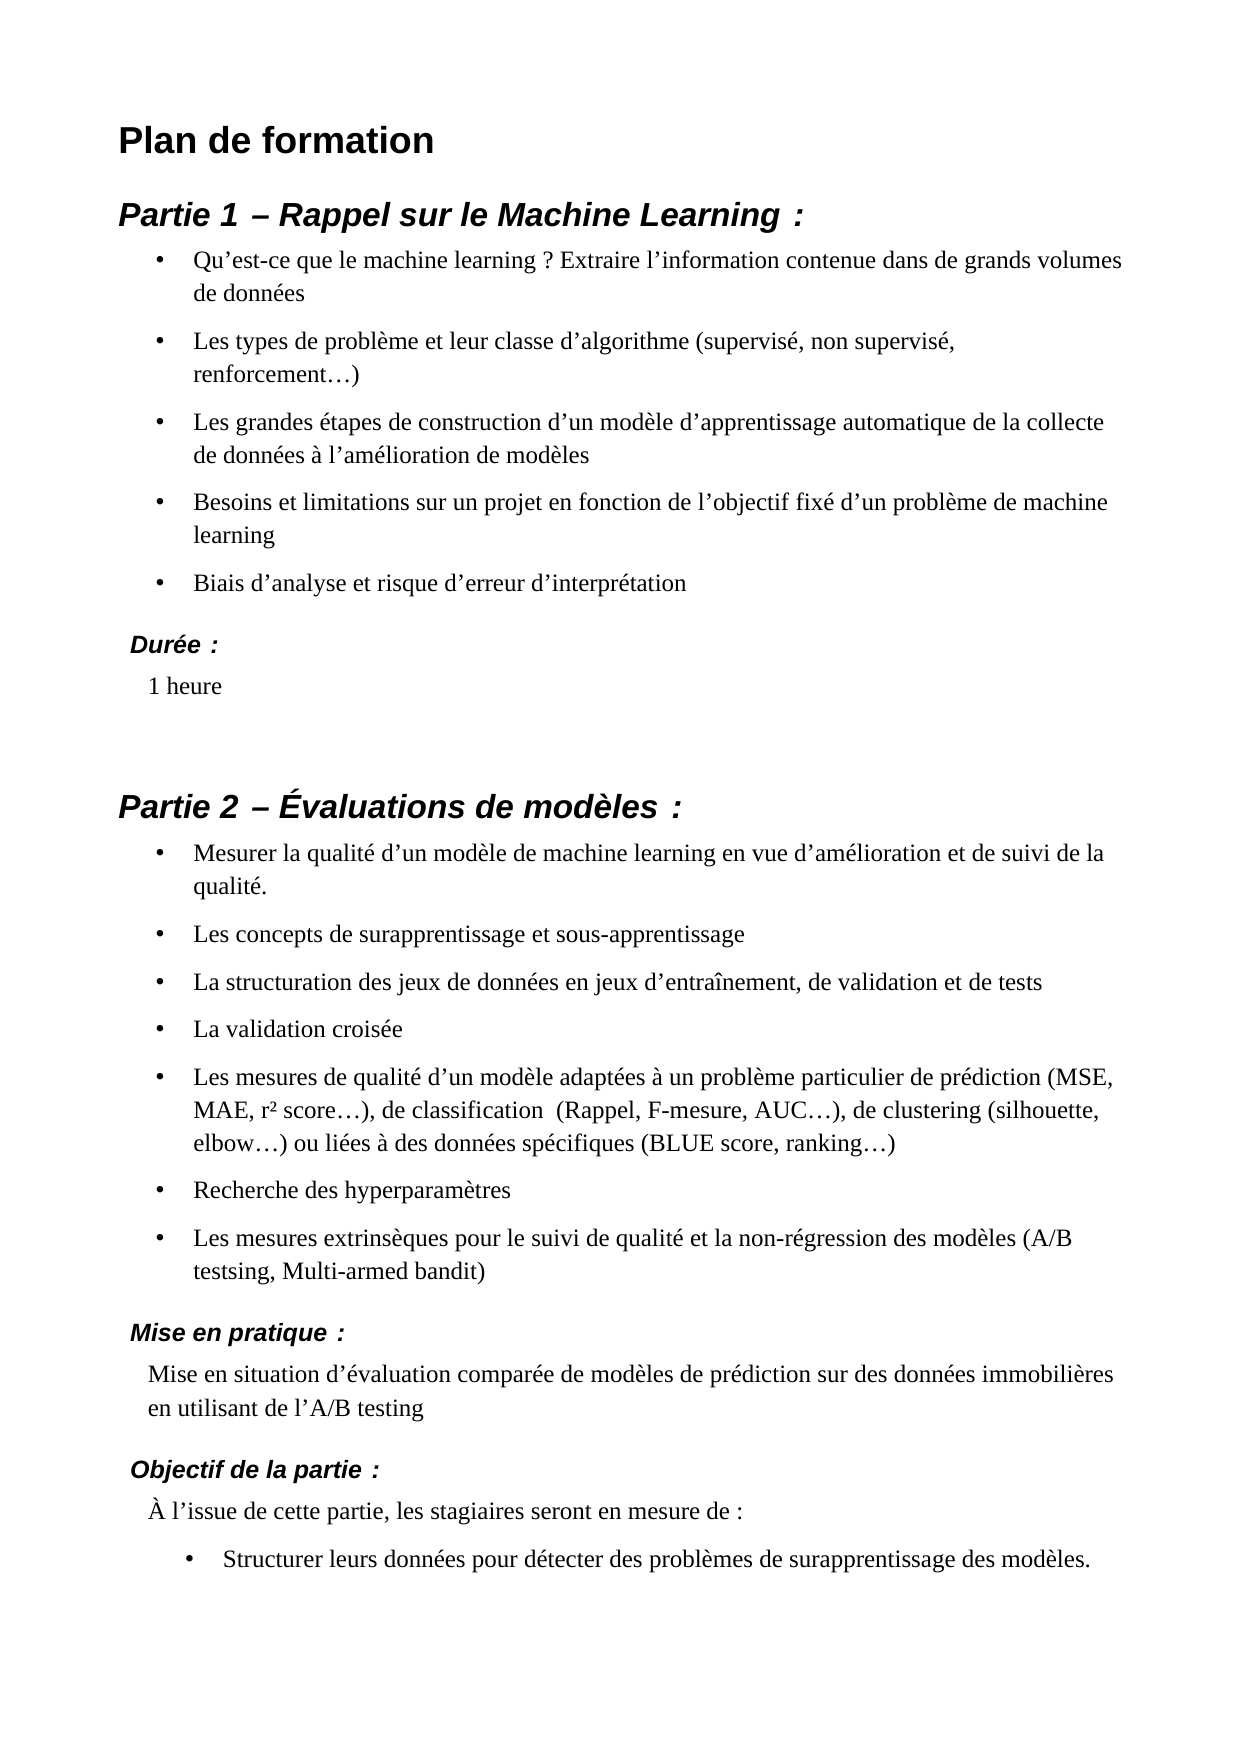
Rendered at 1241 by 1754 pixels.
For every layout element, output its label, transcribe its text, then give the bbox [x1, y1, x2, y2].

list Qu’est-ce que le machine learning ? Extraire l’information contenue dans de grands volumes de données [156, 246, 1122, 307]
subtitle Plan de formation [118, 118, 1122, 161]
list La structuration des jeux de données en jeux d’entraînement, de validation et de tests [156, 967, 1122, 995]
text Mise en situation d’évaluation comparée de modèles de prédiction sur des données immobilières en utilisant de l’A/B testing [148, 1359, 1122, 1421]
text À l’issue de cette partie, les stagiaires seront en mesure de : [148, 1496, 1122, 1525]
subtitle Partie 1 – Rappel sur le Machine Learning : [118, 194, 1122, 233]
list Biais d’analyse et risque d’erreur d’interprétation [156, 568, 1122, 597]
list Les grandes étapes de construction d’un modèle d’apprentissage automatique de la collecte de données à l’amélioration de modèles [156, 407, 1122, 468]
subtitle Objectif de la partie : [130, 1455, 1110, 1483]
list Les types de problème et leur classe d’algorithme (supervisé, non supervisé, renforcement…) [156, 326, 1122, 388]
list Les mesures de qualité d’un modèle adaptées à un problème particulier de prédiction (MSE, MAE, r² score…), de classification (Rappel, F-mesure, AUC…), de clustering (silhouette, elbow…) ou liées à des données spécifiques (BLUE score, ranking…) [156, 1062, 1122, 1157]
subtitle Durée : [130, 630, 1110, 659]
list Besoins et limitations sur un projet en fonction de l’objectif fixé d’un problème de machine learning [156, 487, 1122, 549]
text 1 heure [148, 671, 1122, 700]
list Les mesures extrinsèques pour le suivi de qualité et la non-régression des modèles (A/B testsing, Multi-armed bandit) [156, 1223, 1122, 1285]
subtitle Partie 2 – Évaluations de modèles : [118, 787, 1122, 826]
list Structurer leurs données pour détecter des problèmes de surapprentissage des modèles. [185, 1544, 1122, 1572]
list Recherche des hyperparamètres [156, 1176, 1122, 1204]
list Les concepts de surapprentissage et sous-apprentissage [156, 919, 1122, 948]
subtitle Mise en pratique : [130, 1318, 1110, 1347]
list Mesurer la qualité d’un modèle de machine learning en vue d’amélioration et de suivi de la qualité. [156, 838, 1122, 900]
list La validation croisée [156, 1014, 1122, 1043]
